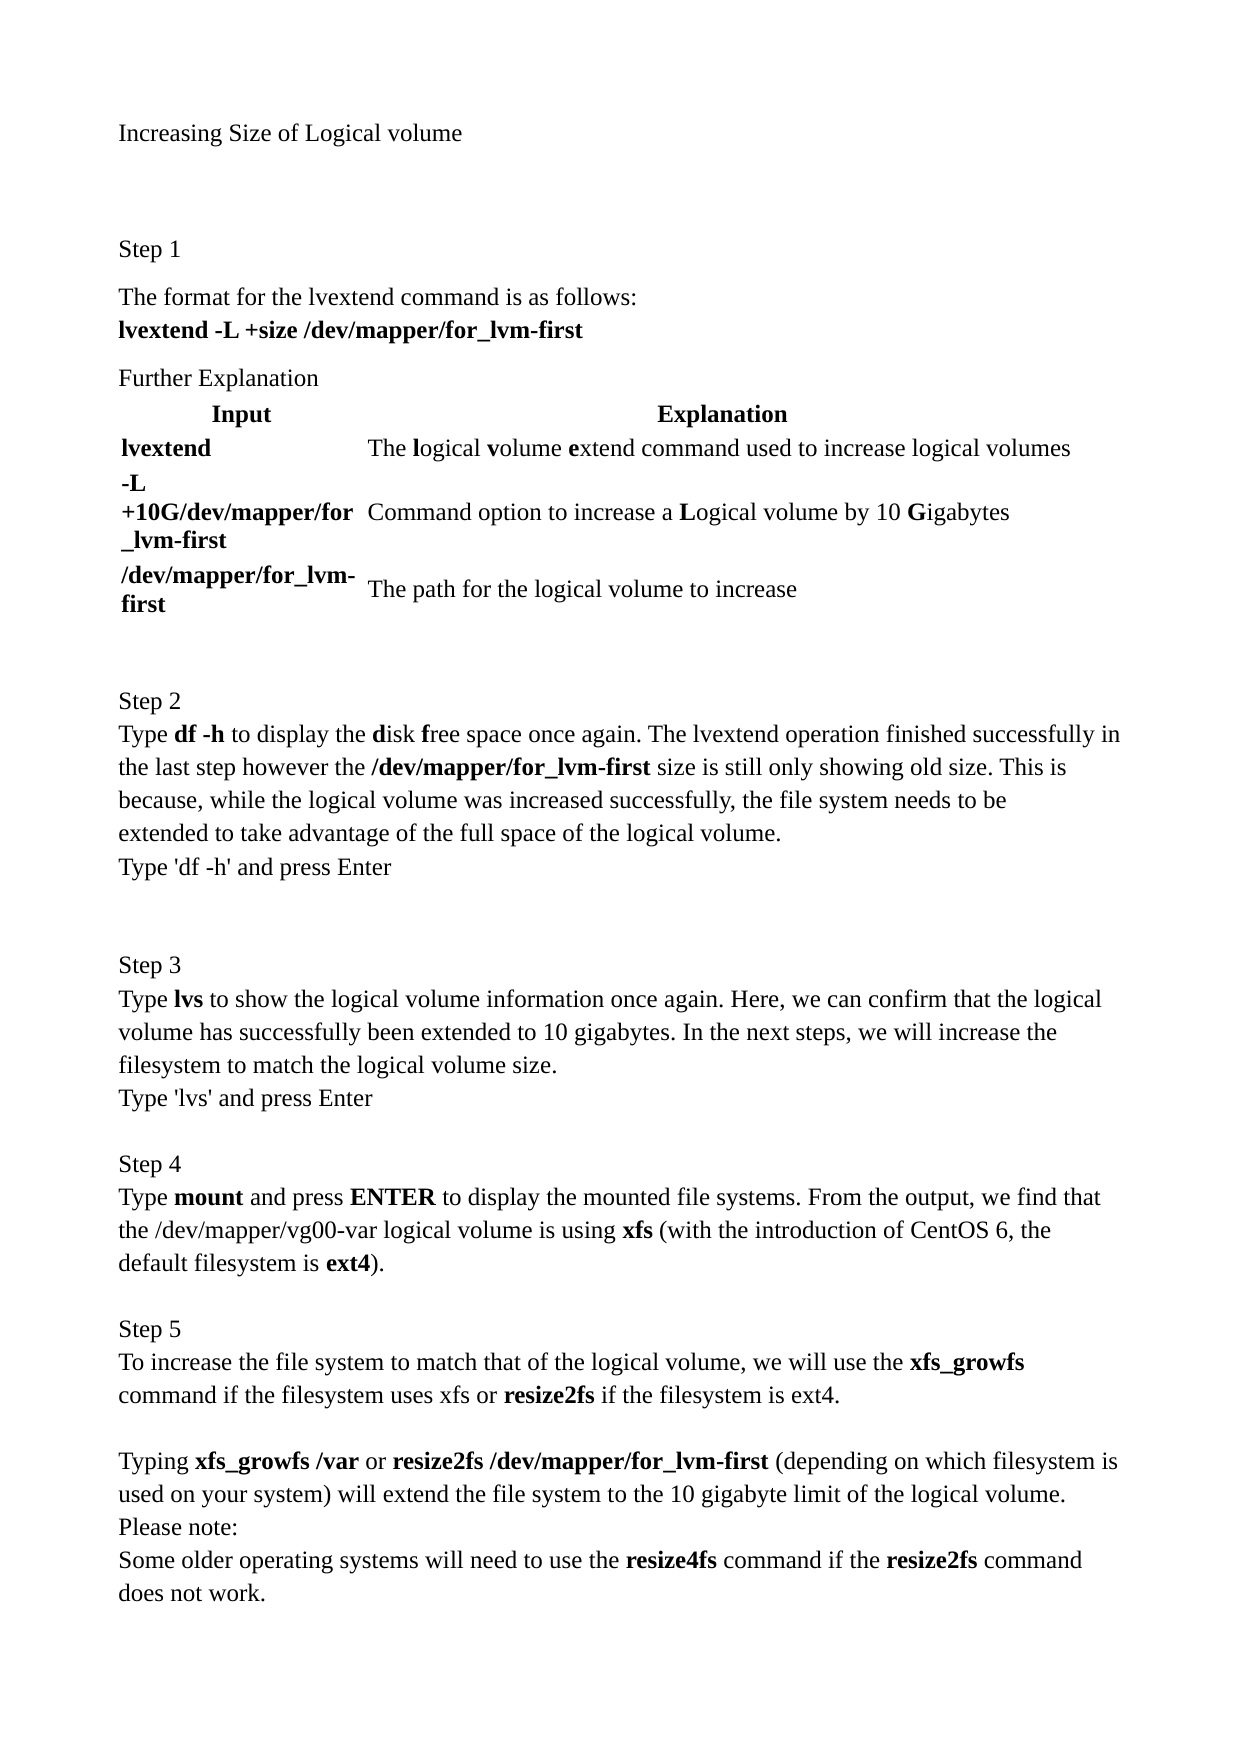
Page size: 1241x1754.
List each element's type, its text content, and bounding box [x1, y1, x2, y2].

text Some older operating systems will need to use the resize4fs command if the resize2fs command does not work. [118, 1545, 1122, 1607]
text Further Explanation [118, 363, 1122, 392]
text Type mount and press ENTER to display the mounted file systems. From the output, we find that the /dev/mapper/vg00-var logical volume is using xfs (with the introduction of CentOS 6, the default filesystem is ext4). [118, 1182, 1122, 1277]
text Please note: [118, 1512, 1122, 1541]
table_header Input [118, 396, 364, 430]
text To increase the file system to match that of the logical volume, we will use the xfs_growfs command if the filesystem uses xfs or resize2fs if the filesystem is ext4. Typing xfs_growfs /var or resize2fs /dev/mapper/for_lvm-first (depending on which filesystem is used on your system) will extend the file system to the 10 gigabyte limit of the logical volume. [118, 1347, 1122, 1508]
table_cell Command option to increase a Logical volume by 10 Gigabytes [365, 465, 1080, 557]
text Increasing Size of Logical volume [118, 118, 1122, 147]
table_cell -L +10G/dev/mapper/for_lvm-first [118, 465, 364, 557]
text Type 'lvs' and press Enter [118, 1083, 1122, 1111]
text Type 'df -h' and press Enter [118, 852, 1122, 880]
text Step 3 [118, 951, 1122, 979]
text Step 2 [118, 686, 1122, 715]
table_cell The path for the logical volume to increase [365, 557, 1080, 620]
text Step 5 [118, 1314, 1122, 1343]
table_cell lvextend [118, 430, 364, 465]
table_cell /dev/mapper/for_lvm-first [118, 557, 364, 620]
table_cell The logical volume extend command used to increase logical volumes [365, 430, 1080, 465]
text Type df -h to display the disk free space once again. The lvextend operation finished successfully in the last step however the /dev/mapper/for_lvm-first size is still only showing old size. This is because, while the logical volume was increased successfully, the file system needs to be [118, 719, 1122, 814]
text Type lvs to show the logical volume information once again. Here, we can confirm that the logical volume has successfully been extended to 10 gigabytes. In the next steps, we will increase the filesystem to match the logical volume size. [118, 984, 1122, 1078]
text Step 1 [118, 234, 1122, 263]
text Step 4 [118, 1149, 1122, 1177]
text extended to take advantage of the full space of the logical volume. [118, 818, 1122, 847]
table_header Explanation [365, 396, 1080, 430]
text The format for the lvextend command is as follows: lvextend -L +size /dev/mapper/for_lvm-first [118, 282, 1122, 344]
